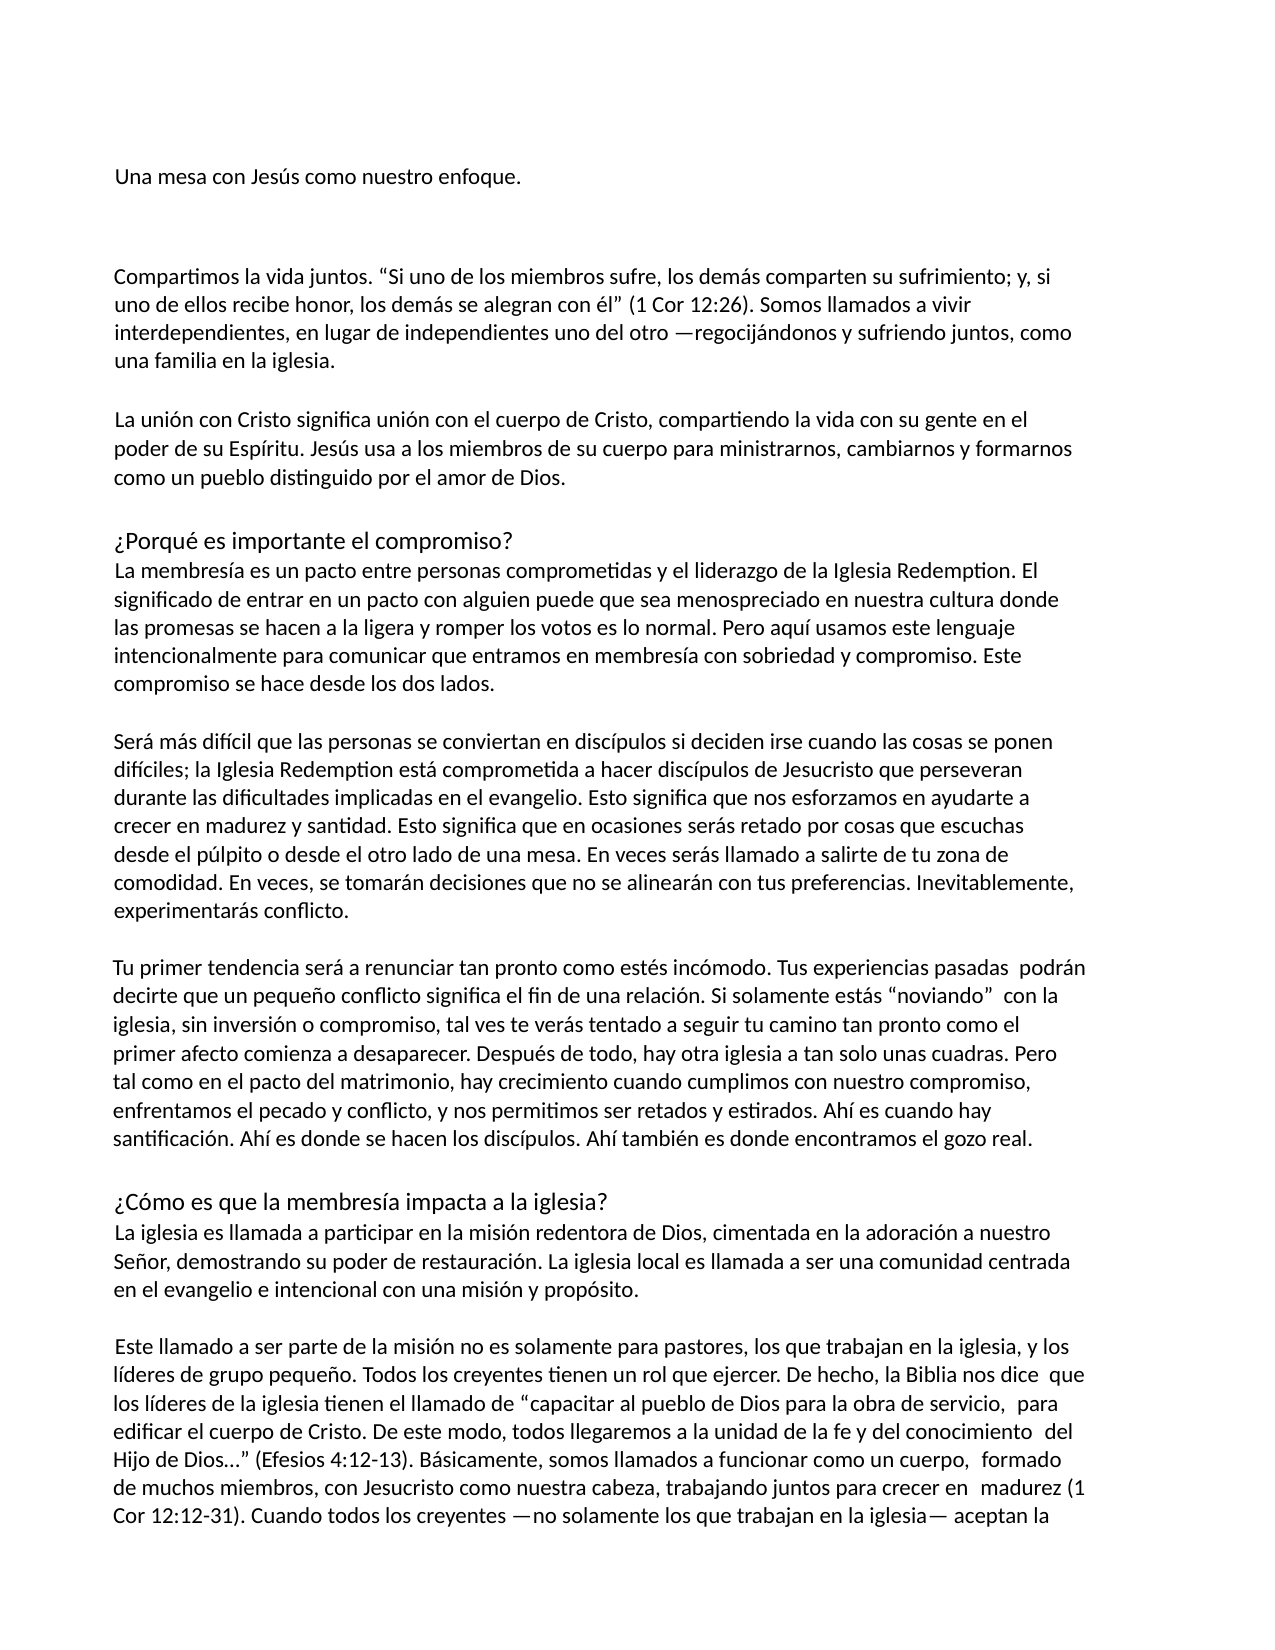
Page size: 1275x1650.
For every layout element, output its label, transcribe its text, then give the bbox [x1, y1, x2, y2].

text Tu primer tendencia será a renunciar tan pronto como estés incómodo. Tus experiencias pasadas podrán decirte que un pequeño conflicto significa el fin de una relación. Si solamente estás “noviando” con la iglesia, sin inversión o compromiso, tal ves te verás tentado a seguir tu camino tan pronto como el primer afecto comienza a desaparecer. Después de todo, hay otra iglesia a tan solo unas cuadras. Pero tal como en el pacto del matrimonio, hay crecimiento cuando cumplimos con nuestro compromiso, enfrentamos el pecado y conflicto, y nos permitimos ser retados y estirados. Ahí es cuando hay santificación. Ahí es donde se hacen los discípulos. Ahí también es donde encontramos el gozo real. [112, 953, 1092, 1152]
text Este llamado a ser parte de la misión no es solamente para pastores, los que trabajan en la iglesia, y los líderes de grupo pequeño. Todos los creyentes tienen un rol que ejercer. De hecho, la Biblia nos dice que los líderes de la iglesia tienen el llamado de “capacitar al pueblo de Dios para la obra de servicio, para edificar el cuerpo de Cristo. De este modo, todos llegaremos a la unidad de la fe y del conocimiento del Hijo de Dios…” (Efesios 4:12-13). Básicamente, somos llamados a funcionar como un cuerpo, formado de muchos miembros, con Jesucristo como nuestra cabeza, trabajando juntos para crecer en madurez (1 Cor 12:12-31). Cuando todos los creyentes —no solamente los que trabajan en la iglesia— aceptan la [113, 1332, 1089, 1530]
text ¿Cómo es que la membresía impacta a la iglesia? [114, 1186, 1163, 1217]
text La unión con Cristo significa unión con el cuerpo de Cristo, compartiendo la vida con su gente en el poder de su Espíritu. Jesús usa a los miembros de su cuerpo para ministrarnos, cambiarnos y formarnos como un pueblo distinguido por el amor de Dios. [113, 406, 1079, 491]
text Compartimos la vida juntos. “Si uno de los miembros sufre, los demás comparten su sufrimiento; y, si uno de ellos recibe honor, los demás se alegran con él” (1 Cor 12:26). Somos llamados a vivir interdependientes, en lugar de independientes uno del otro —regocijándonos y sufriendo juntos, como una familia en la iglesia. [114, 262, 1080, 375]
text La iglesia es llamada a participar en la misión redentora de Dios, cimentada en la adoración a nuestro Señor, demostrando su poder de restauración. La iglesia local es llamada a ser una comunidad centrada en el evangelio e intencional con una misión y propósito. [113, 1218, 1081, 1303]
text ¿Porqué es importante el compromiso? [114, 525, 1163, 555]
text Una mesa con Jesús como nuestro enfoque. [114, 162, 1163, 190]
text Será más difícil que las personas se conviertan en discípulos si deciden irse cuando las cosas se ponen difíciles; la Iglesia Redemption está comprometida a hacer discípulos de Jesucristo que perseveran durante las dificultades implicadas en el evangelio. Esto significa que nos esforzamos en ayudarte a crecer en madurez y santidad. Esto significa que en ocasiones serás retado por cosas que escuchas desde el púlpito o desde el otro lado de una mesa. En veces serás llamado a salirte de tu zona de comodidad. En veces, se tomarán decisiones que no se alinearán con tus preferencias. Inevitablemente, experimentarás conflicto. [113, 727, 1083, 924]
text La membresía es un pacto entre personas comprometidas y el liderazgo de la Iglesia Redemption. El significado de entrar en un pacto con alguien puede que sea menospreciado en nuestra cultura donde las promesas se hacen a la ligera y romper los votos es lo normal. Pero aquí usamos este lenguaje intencionalmente para comunicar que entramos en membresía con sobriedad y compromiso. Este compromiso se hace desde los dos lados. [113, 557, 1067, 697]
